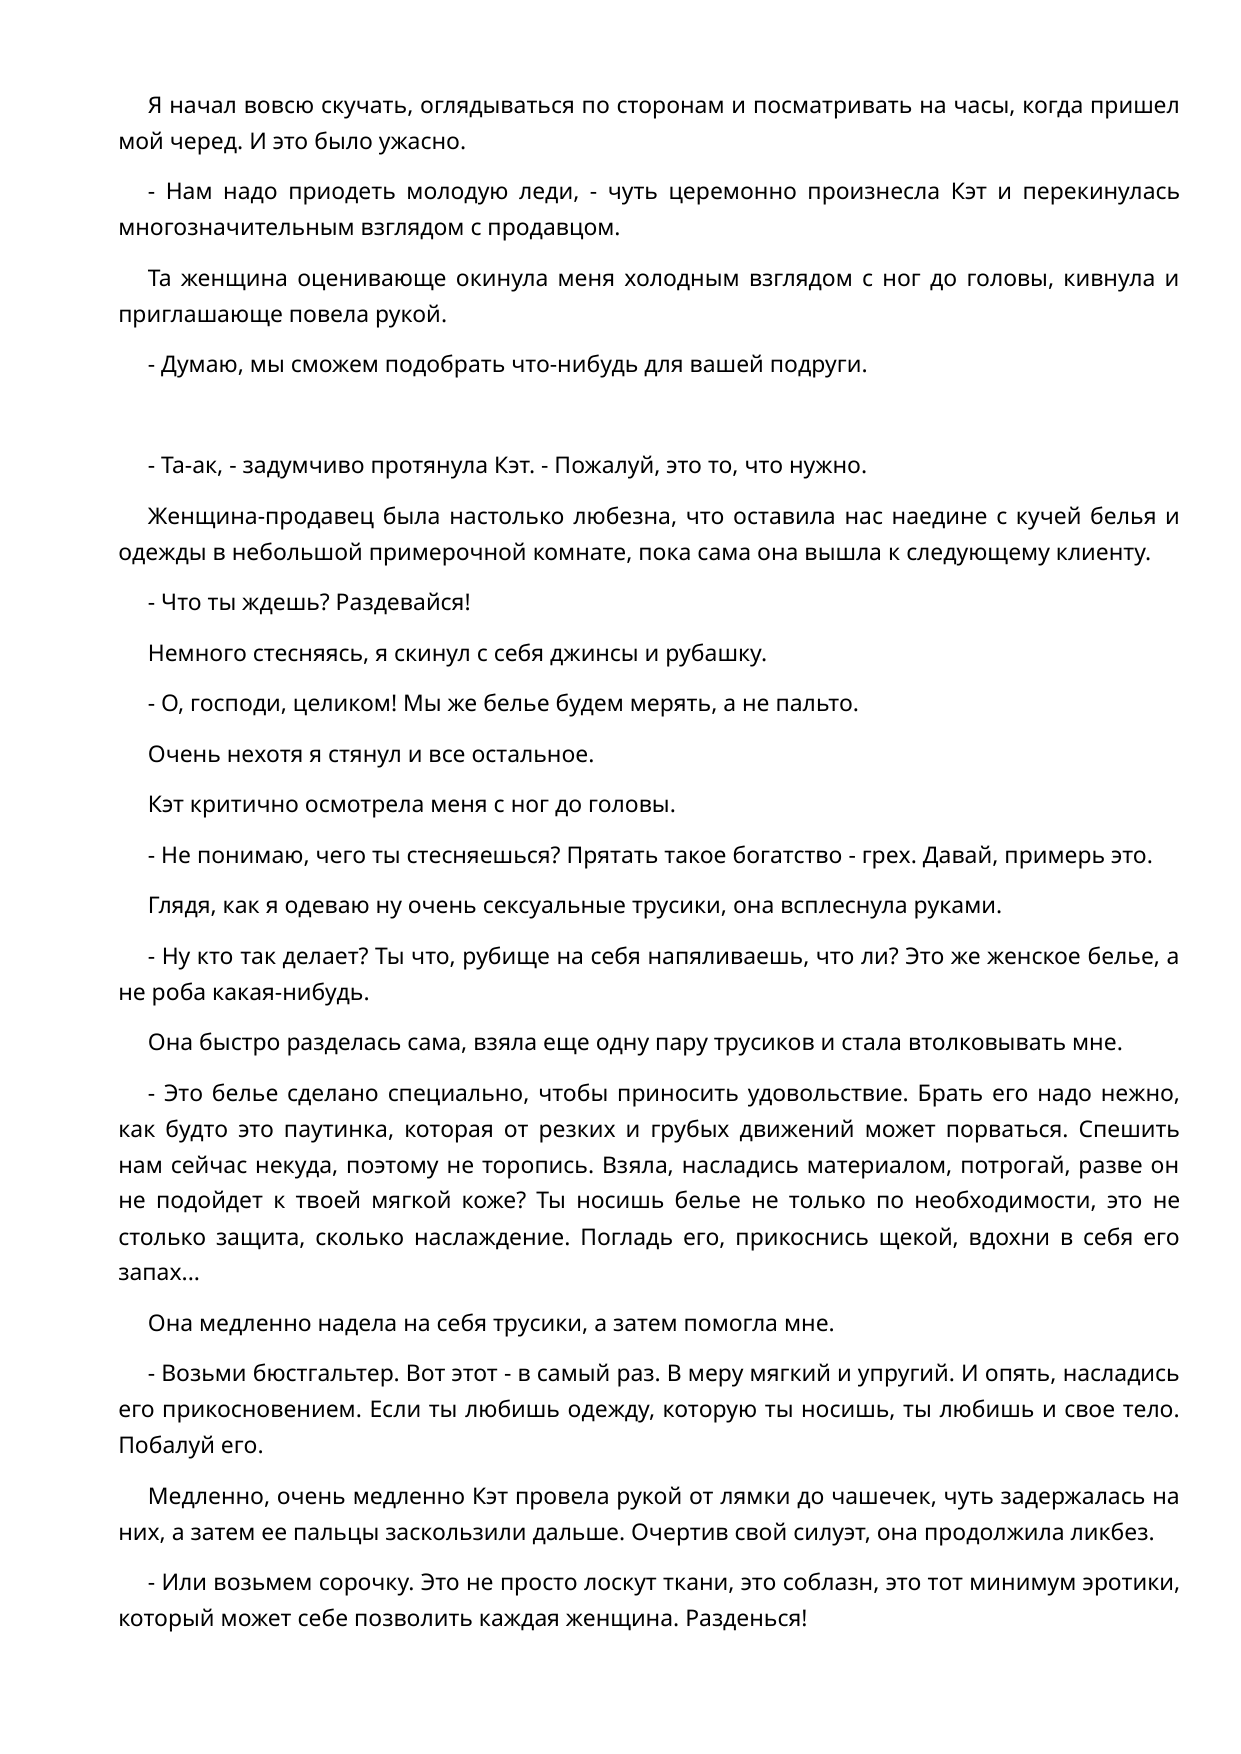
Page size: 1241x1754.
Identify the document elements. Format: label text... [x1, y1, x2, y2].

text - Ну кто так делает? Ты что, рубище на себя напяливаешь, что ли? Это же женское белье, а не роба какая-нибудь. [118, 940, 1181, 1007]
text Я начал вовсю скучать, оглядываться по сторонам и посматривать на часы, когда пришел мой черед. И это было ужасно. [118, 89, 1181, 156]
text - Нам надо приодеть молодую леди, - чуть церемонно произнесла Кэт и перекинулась многозначительным взглядом с продавцом. [118, 175, 1181, 242]
text Та женщина оценивающе окинула меня холодным взглядом с ног до головы, кивнула и приглашающе повела рукой. [118, 262, 1181, 329]
text - О, господи, целиком! Мы же белье будем мерять, а не пальто. [118, 687, 1181, 718]
text - Та-ак, - задумчиво протянула Кэт. - Пожалуй, это то, что нужно. [118, 449, 1181, 480]
text - Или возьмем сорочку. Это не просто лоскут ткани, это соблазн, это тот минимум эротики, который может себе позволить каждая женщина. Разденься! [118, 1566, 1181, 1633]
text Она быстро разделась сама, взяла еще одну пару трусиков и стала втолковывать мне. [118, 1026, 1181, 1057]
text Она медленно надела на себя трусики, а затем помогла мне. [118, 1307, 1181, 1338]
text - Думаю, мы сможем подобрать что-нибудь для вашей подруги. [118, 348, 1181, 379]
text Кэт критично осмотрела меня с ног до головы. [118, 788, 1181, 819]
text - Не понимаю, чего ты стесняешься? Прятать такое богатство - грех. Давай, примерь это. [118, 839, 1181, 870]
text Глядя, как я одеваю ну очень сексуальные трусики, она всплеснула руками. [118, 889, 1181, 920]
text - Это белье сделано специально, чтобы приносить удовольствие. Брать его надо нежно, как будто это паутинка, которая от резких и грубых движений может порваться. Спешить нам сейчас некуда, поэтому не торопись. Взяла, насладись материалом, потрогай, разве он не подойдет к твоей мягкой коже? Ты носишь белье не только по необходимости, это не столько защита, сколько наслаждение. Погладь его, прикоснись щекой, вдохни в себя его запах... [118, 1077, 1181, 1288]
text - Что ты ждешь? Раздевайся! [118, 586, 1181, 617]
text Женщина-продавец была настолько любезна, что оставила нас наедине с кучей белья и одежды в небольшой примерочной комнате, пока сама она вышла к следующему клиенту. [118, 499, 1181, 567]
text - Возьми бюстгальтер. Вот этот - в самый раз. В меру мягкий и упругий. И опять, насладись его прикосновением. Если ты любишь одежду, которую ты носишь, ты любишь и свое тело. Побалуй его. [118, 1357, 1181, 1461]
text Медленно, очень медленно Кэт провела рукой от лямки до чашечек, чуть задержалась на них, а затем ее пальцы заскользили дальше. Очертив свой силуэт, она продолжила ликбез. [118, 1480, 1181, 1547]
text Очень нехотя я стянул и все остальное. [118, 738, 1181, 769]
text Немного стесняясь, я скинул с себя джинсы и рубашку. [118, 637, 1181, 668]
